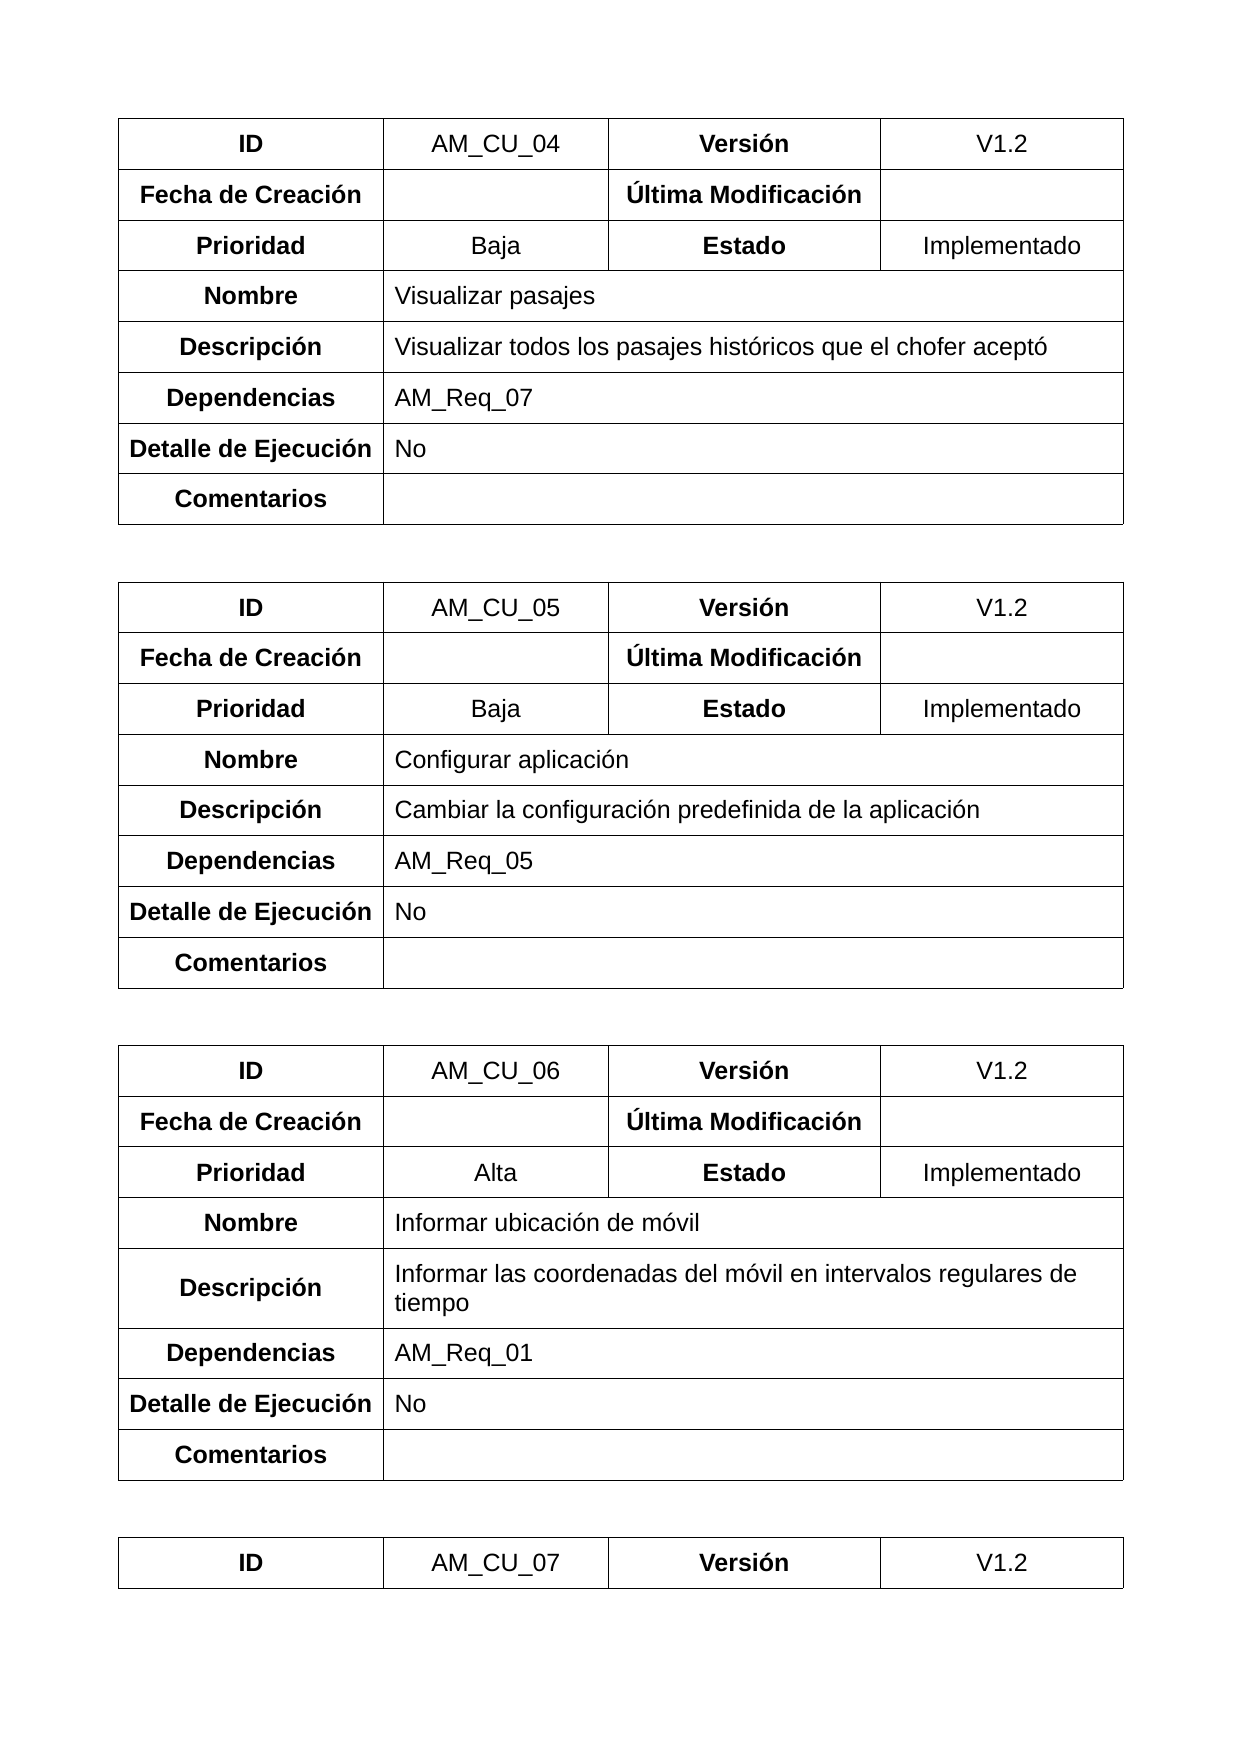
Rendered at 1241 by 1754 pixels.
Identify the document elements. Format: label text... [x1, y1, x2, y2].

table_cell [881, 170, 1123, 219]
table_cell Visualizar todos los pasajes históricos que el chofer aceptó [384, 322, 1123, 372]
table_header Versión [609, 119, 880, 169]
table_cell Informar las coordenadas del móvil en intervalos regulares de tiempo [384, 1249, 1123, 1327]
table_cell Prioridad [119, 684, 383, 734]
table_cell Fecha de Creación [119, 1097, 383, 1146]
table_cell Última Modificación [609, 170, 880, 219]
table_header AM_CU_04 [384, 119, 608, 169]
table_cell AM_Req_05 [384, 836, 1123, 886]
table_cell Nombre [119, 271, 383, 321]
table_cell Baja [384, 684, 608, 734]
table_cell Descripción [119, 1249, 383, 1327]
table_cell Dependencias [119, 836, 383, 886]
table_cell Baja [384, 221, 608, 270]
table_cell Nombre [119, 1198, 383, 1248]
table_cell Visualizar pasajes [384, 271, 1123, 321]
table_header ID [119, 583, 383, 632]
table_cell [384, 938, 1123, 987]
table_header V1.2 [881, 583, 1123, 632]
table_cell AM_Req_07 [384, 373, 1123, 422]
table_cell Comentarios [119, 938, 383, 987]
table_cell Implementado [881, 221, 1123, 270]
table_cell [384, 170, 608, 219]
table_cell Comentarios [119, 1430, 383, 1479]
table_header V1.2 [881, 1538, 1123, 1588]
table_cell Estado [609, 221, 880, 270]
table_cell No [384, 1379, 1123, 1429]
table_cell Configurar aplicación [384, 735, 1123, 784]
table_cell Alta [384, 1147, 608, 1197]
table_cell No [384, 424, 1123, 473]
table_cell [881, 633, 1123, 683]
table_cell Implementado [881, 684, 1123, 734]
table_cell Informar ubicación de móvil [384, 1198, 1123, 1248]
table_cell Detalle de Ejecución [119, 424, 383, 473]
table_header AM_CU_06 [384, 1046, 608, 1096]
table_cell Fecha de Creación [119, 633, 383, 683]
table_cell Dependencias [119, 1329, 383, 1378]
table_header AM_CU_07 [384, 1538, 608, 1588]
table_cell Implementado [881, 1147, 1123, 1197]
table_cell Descripción [119, 322, 383, 372]
table_cell Prioridad [119, 221, 383, 270]
table_cell Descripción [119, 786, 383, 835]
table_cell Última Modificación [609, 633, 880, 683]
table_header Versión [609, 1538, 880, 1588]
table_cell Nombre [119, 735, 383, 784]
table_header ID [119, 1538, 383, 1588]
table_cell No [384, 887, 1123, 937]
table_cell Estado [609, 684, 880, 734]
table_header ID [119, 1046, 383, 1096]
table_cell [384, 633, 608, 683]
table_header Versión [609, 583, 880, 632]
table_header ID [119, 119, 383, 169]
table_cell Prioridad [119, 1147, 383, 1197]
table_cell Detalle de Ejecución [119, 887, 383, 937]
table_cell [384, 1430, 1123, 1479]
table_cell Detalle de Ejecución [119, 1379, 383, 1429]
table_cell Estado [609, 1147, 880, 1197]
table_header Versión [609, 1046, 880, 1096]
table_cell Comentarios [119, 474, 383, 524]
table_cell [384, 474, 1123, 524]
table_header AM_CU_05 [384, 583, 608, 632]
table_cell Dependencias [119, 373, 383, 422]
table_cell Cambiar la configuración predefinida de la aplicación [384, 786, 1123, 835]
table_cell [881, 1097, 1123, 1146]
table_header V1.2 [881, 1046, 1123, 1096]
table_cell Fecha de Creación [119, 170, 383, 219]
table_cell [384, 1097, 608, 1146]
table_cell Última Modificación [609, 1097, 880, 1146]
table_header V1.2 [881, 119, 1123, 169]
table_cell AM_Req_01 [384, 1329, 1123, 1378]
